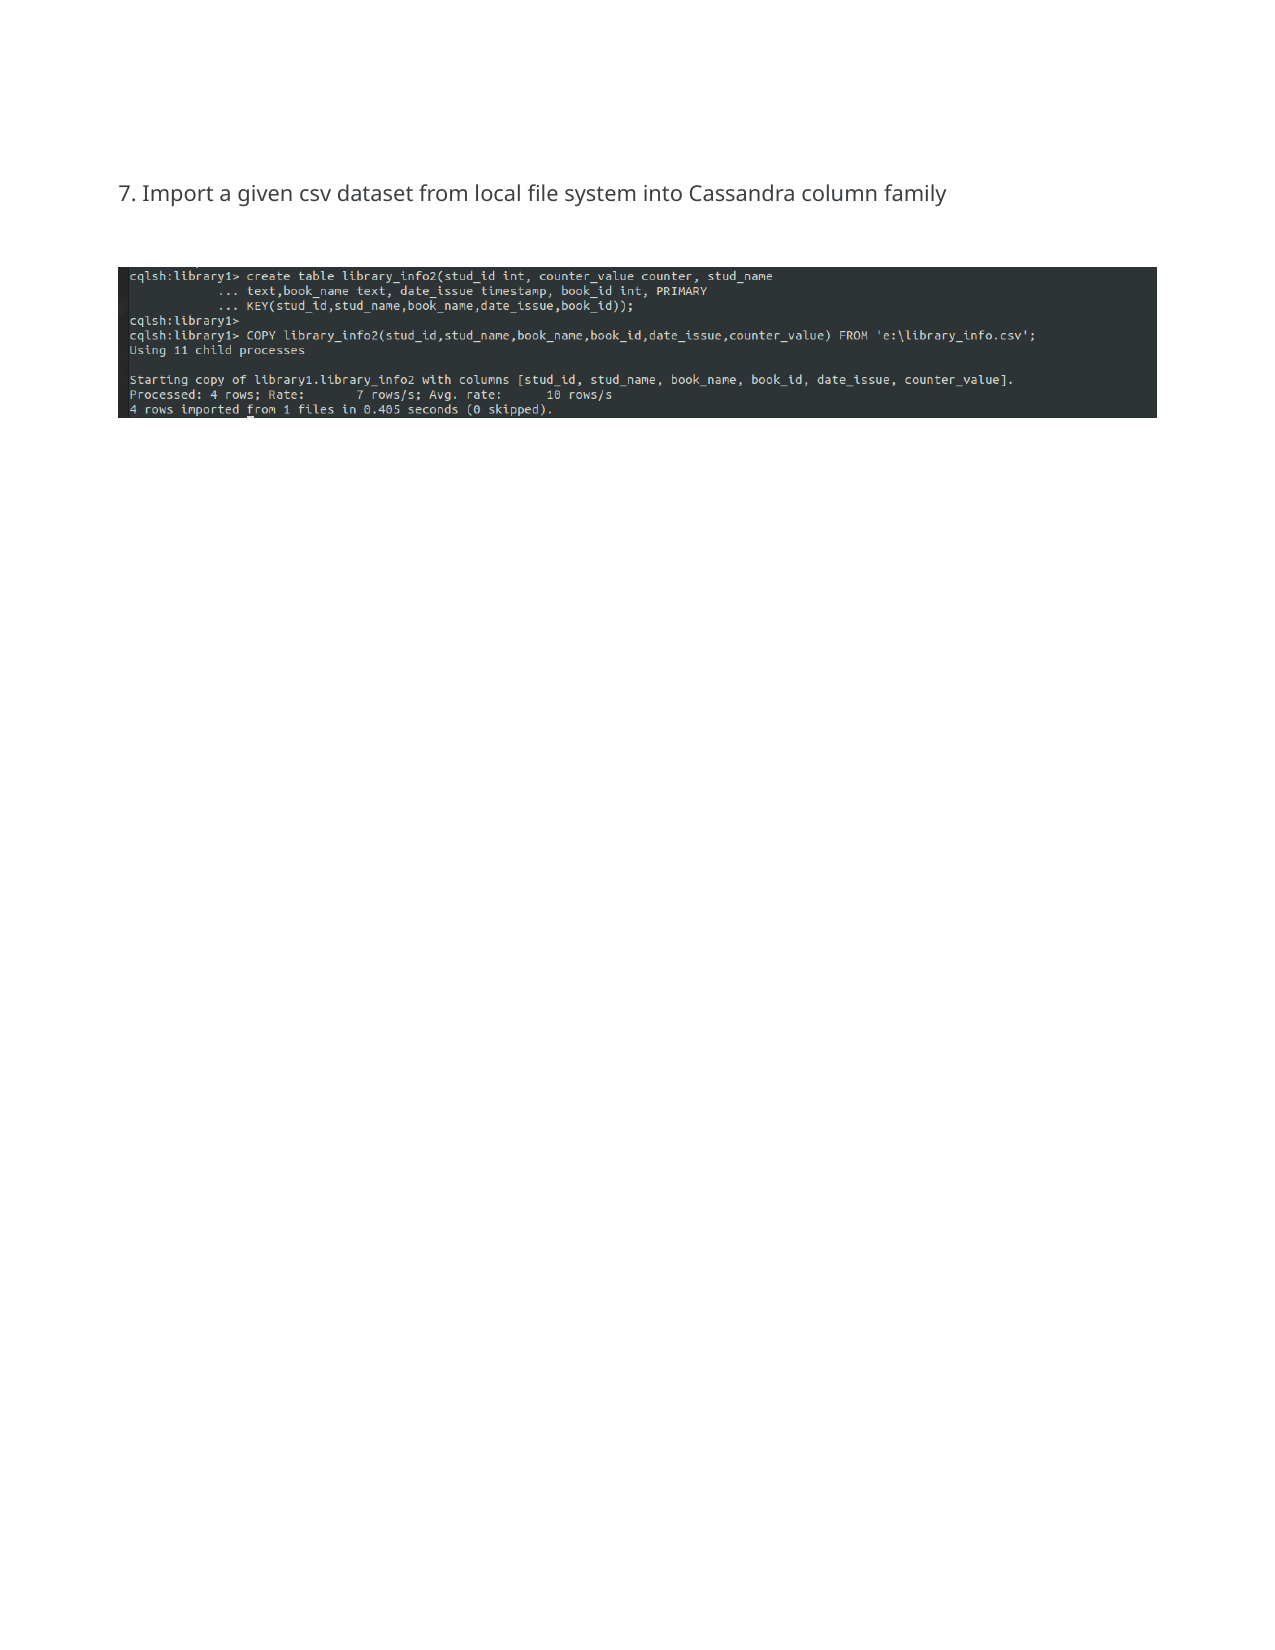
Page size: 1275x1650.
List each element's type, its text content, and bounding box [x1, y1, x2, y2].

picture [118, 267, 1157, 418]
text 7. Import a given csv dataset from local file system into Cassandra column family [118, 178, 1157, 207]
